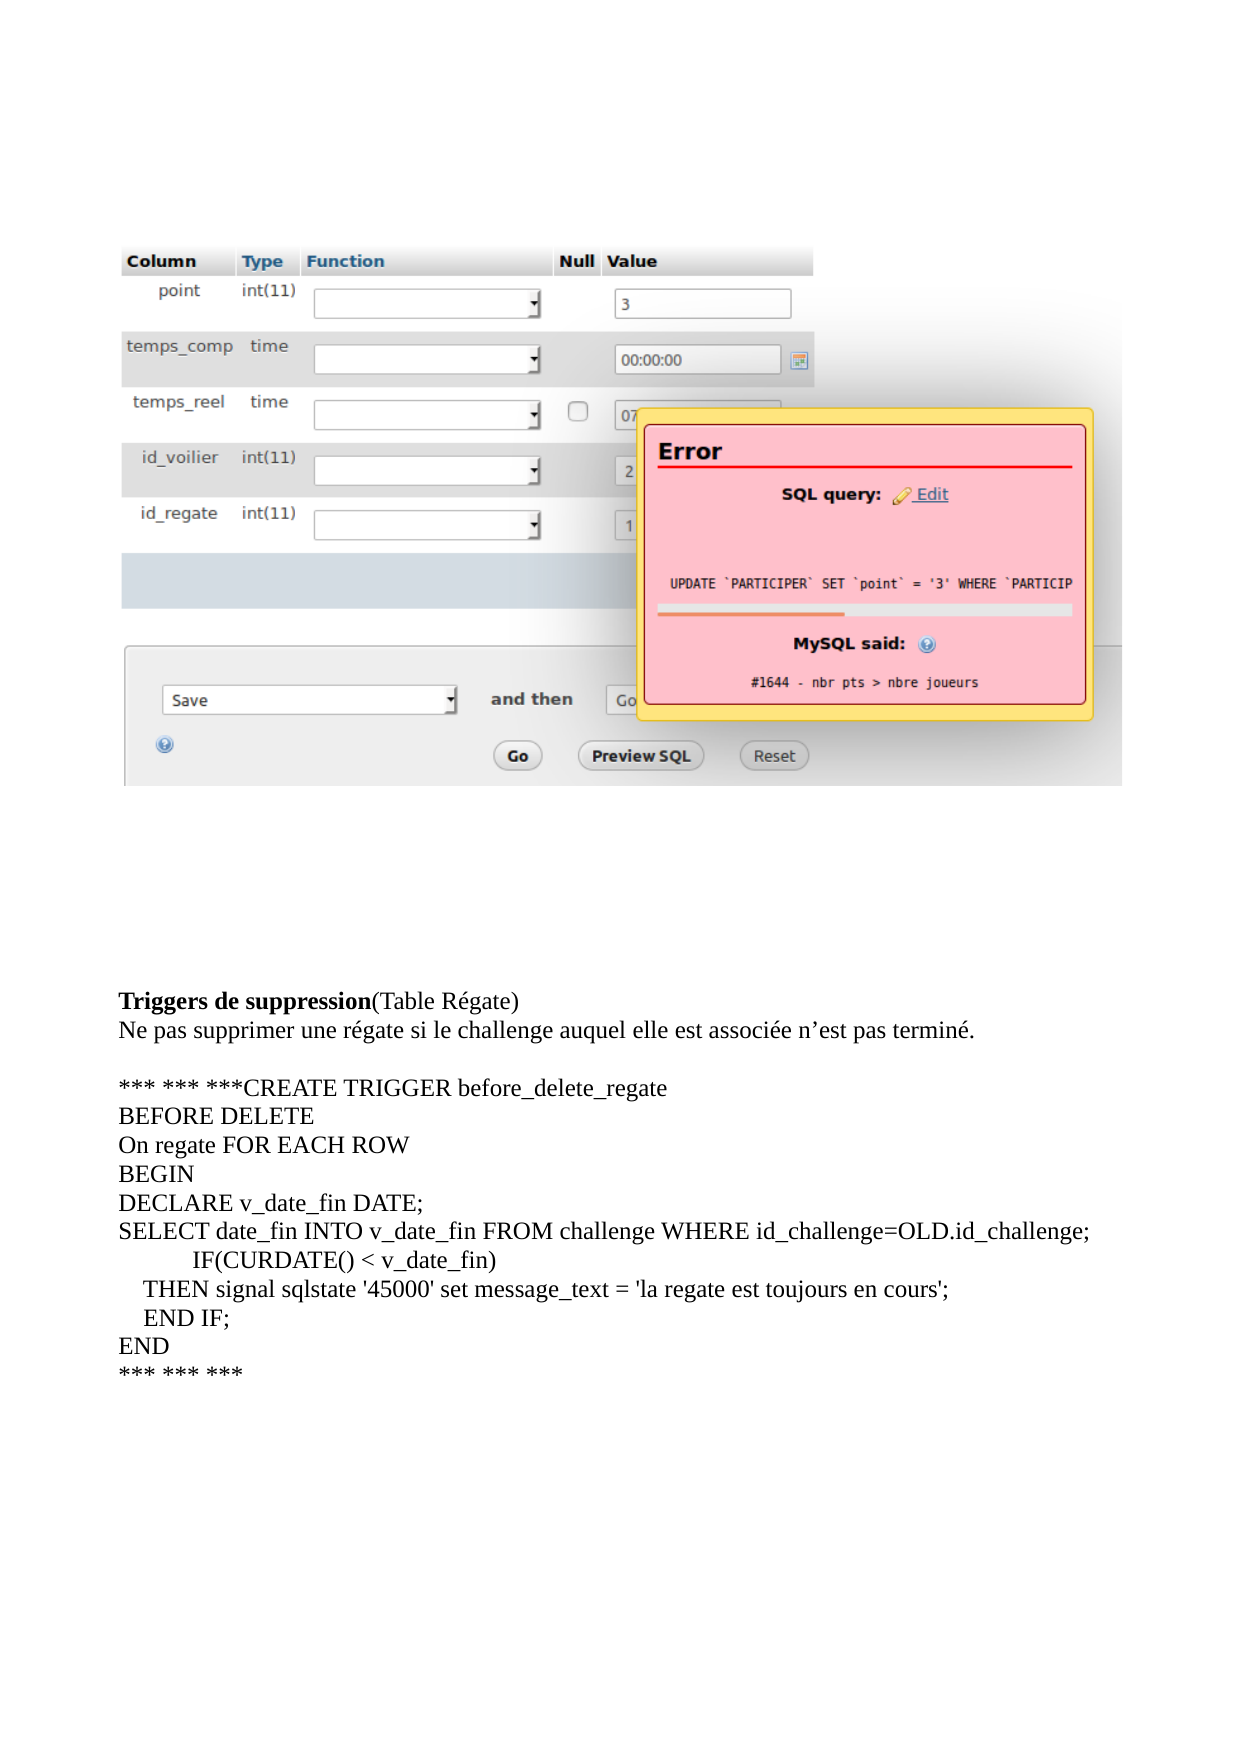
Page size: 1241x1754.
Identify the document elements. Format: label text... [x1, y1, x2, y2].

text END [118, 1331, 1122, 1360]
text *** *** ***CREATE TRIGGER before_delete_regate [118, 1073, 1122, 1101]
text DECLARE v_date_fin DATE; [118, 1188, 1122, 1216]
text *** *** *** [118, 1360, 1122, 1389]
text SELECT date_fin INTO v_date_fin FROM challenge WHERE id_challenge=OLD.id_challenge; [118, 1216, 1122, 1245]
text THEN signal sqlstate '45000' set message_text = 'la regate est toujours en cours'; [118, 1274, 1122, 1303]
text END IF; [118, 1303, 1122, 1331]
text On regate FOR EACH ROW [118, 1130, 1122, 1159]
text BEFORE DELETE [118, 1101, 1122, 1130]
text Triggers de suppression(Table Régate) [118, 986, 1122, 1015]
picture [118, 233, 1123, 786]
text Ne pas supprimer une régate si le challenge auquel elle est associée n’est pas terminé. [118, 1015, 1122, 1044]
text BEGIN [118, 1159, 1122, 1188]
text IF(CURDATE() < v_date_fin) [118, 1245, 1122, 1274]
